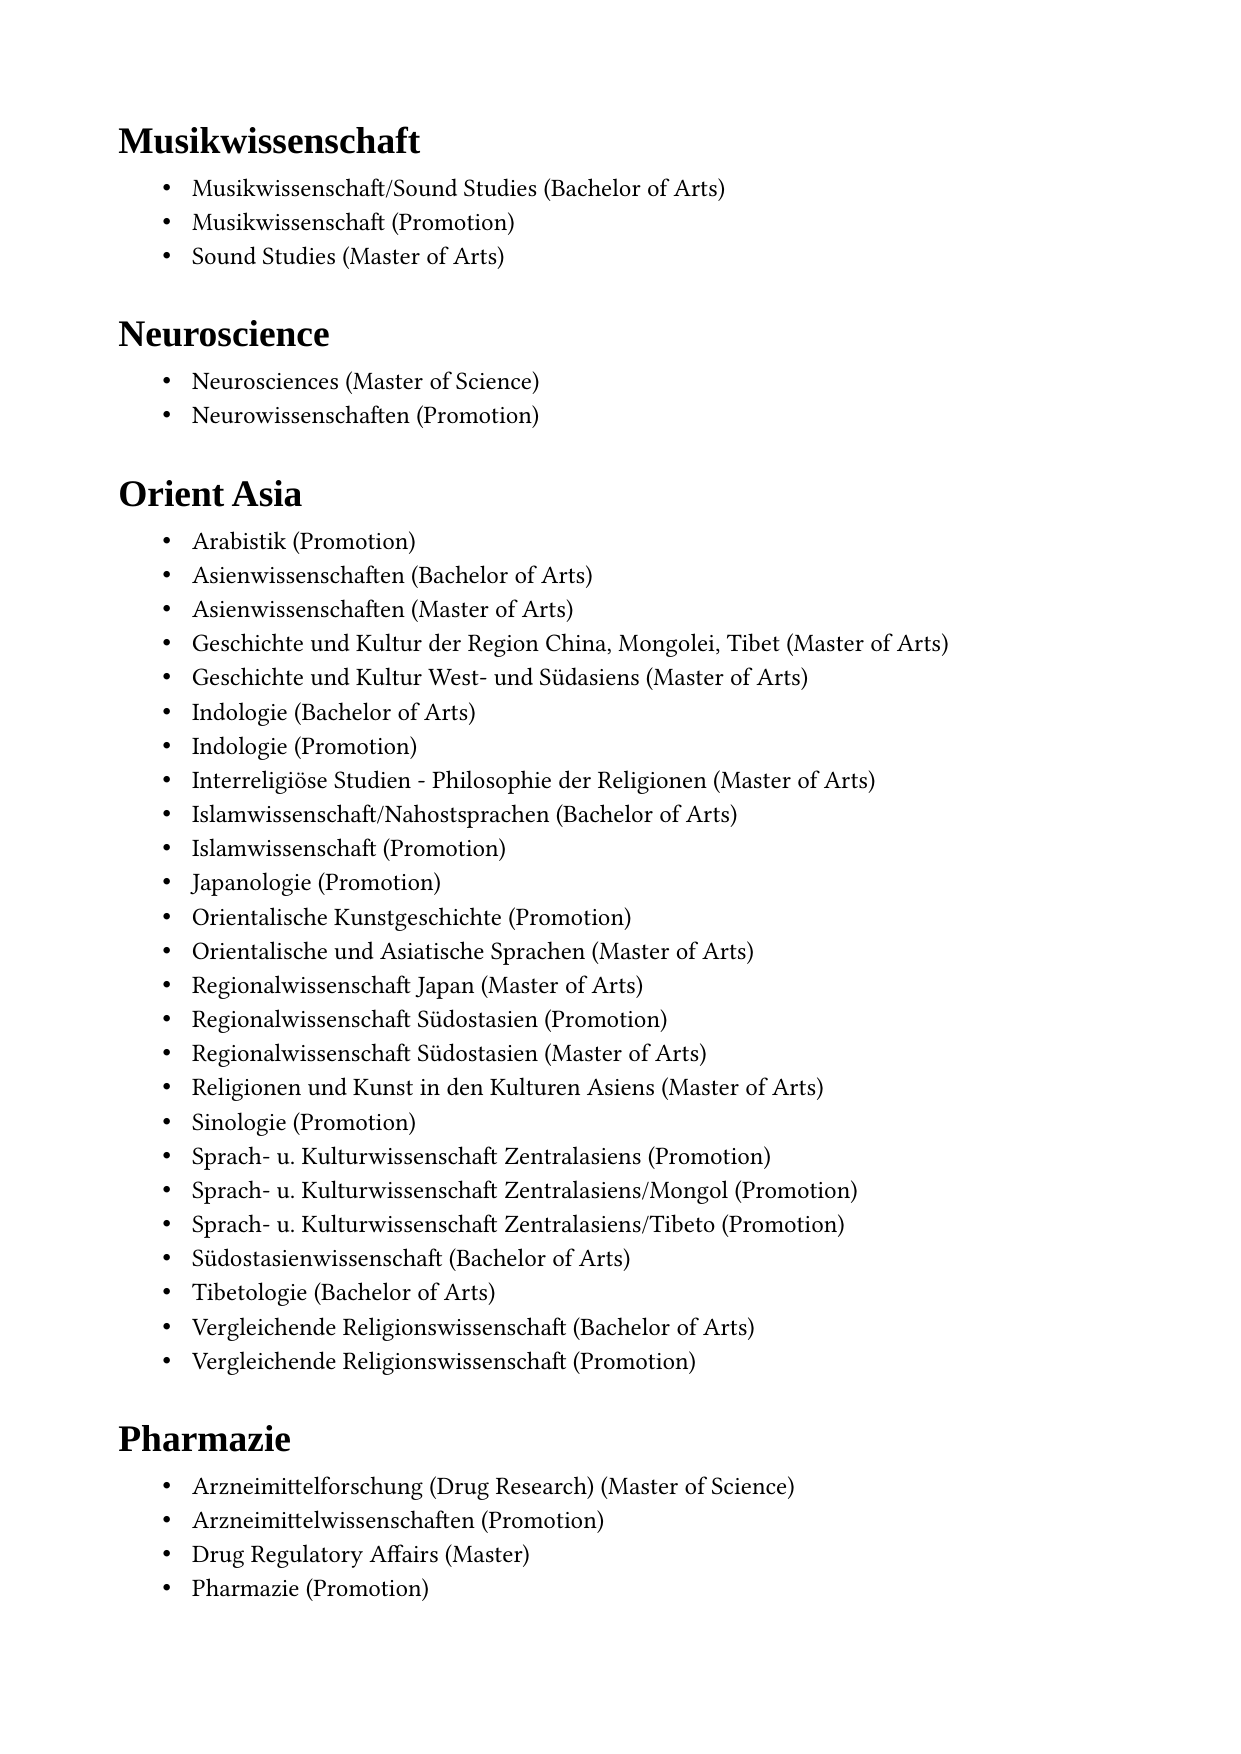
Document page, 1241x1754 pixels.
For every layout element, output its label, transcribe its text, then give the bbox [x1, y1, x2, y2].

list Regionalwissenschaft Japan (Master of Arts) [162, 971, 1122, 999]
list Musikwissenschaft (Promotion) [162, 208, 1122, 236]
list Interreligiöse Studien - Philosophie der Religionen (Master of Arts) [162, 766, 1122, 794]
list Islamwissenschaft (Promotion) [162, 834, 1122, 863]
list Musikwissenschaft/Sound Studies (Bachelor of Arts) [162, 174, 1122, 202]
list Arzneimittelforschung (Drug Research) (Master of Science) [162, 1472, 1122, 1500]
list Tibetologie (Bachelor of Arts) [162, 1278, 1122, 1307]
list Arabistik (Promotion) [162, 527, 1122, 555]
list Sinologie (Promotion) [162, 1107, 1122, 1136]
subtitle Pharmazie [118, 1416, 1122, 1459]
list Orientalische und Asiatische Sprachen (Master of Arts) [162, 937, 1122, 965]
list Drug Regulatory Affairs (Master) [162, 1540, 1122, 1569]
list Islamwissenschaft/Nahostsprachen (Bachelor of Arts) [162, 800, 1122, 828]
list Religionen und Kunst in den Kulturen Asiens (Master of Arts) [162, 1073, 1122, 1102]
list Vergleichende Religionswissenschaft (Bachelor of Arts) [162, 1312, 1122, 1341]
list Asienwissenschaften (Master of Arts) [162, 595, 1122, 623]
subtitle Neuroscience [118, 312, 1122, 355]
list Japanologie (Promotion) [162, 868, 1122, 897]
list Sprach- u. Kulturwissenschaft Zentralasiens/Tibeto (Promotion) [162, 1210, 1122, 1238]
list Sprach- u. Kulturwissenschaft Zentralasiens (Promotion) [162, 1142, 1122, 1170]
list Indologie (Bachelor of Arts) [162, 697, 1122, 726]
list Vergleichende Religionswissenschaft (Promotion) [162, 1347, 1122, 1375]
list Regionalwissenschaft Südostasien (Master of Arts) [162, 1039, 1122, 1068]
list Asienwissenschaften (Bachelor of Arts) [162, 561, 1122, 589]
list Südostasienwissenschaft (Bachelor of Arts) [162, 1244, 1122, 1273]
list Neurosciences (Master of Science) [162, 367, 1122, 396]
subtitle Orient Asia [118, 471, 1122, 514]
list Neurowissenschaften (Promotion) [162, 401, 1122, 430]
list Sprach- u. Kulturwissenschaft Zentralasiens/Mongol (Promotion) [162, 1176, 1122, 1204]
list Regionalwissenschaft Südostasien (Promotion) [162, 1005, 1122, 1033]
subtitle Musikwissenschaft [118, 118, 1122, 161]
list Geschichte und Kultur der Region China, Mongolei, Tibet (Master of Arts) [162, 629, 1122, 658]
list Indologie (Promotion) [162, 732, 1122, 760]
list Arzneimittelwissenschaften (Promotion) [162, 1506, 1122, 1534]
list Pharmazie (Promotion) [162, 1574, 1122, 1603]
list Sound Studies (Master of Arts) [162, 242, 1122, 271]
list Orientalische Kunstgeschichte (Promotion) [162, 902, 1122, 931]
list Geschichte und Kultur West- und Südasiens (Master of Arts) [162, 663, 1122, 692]
